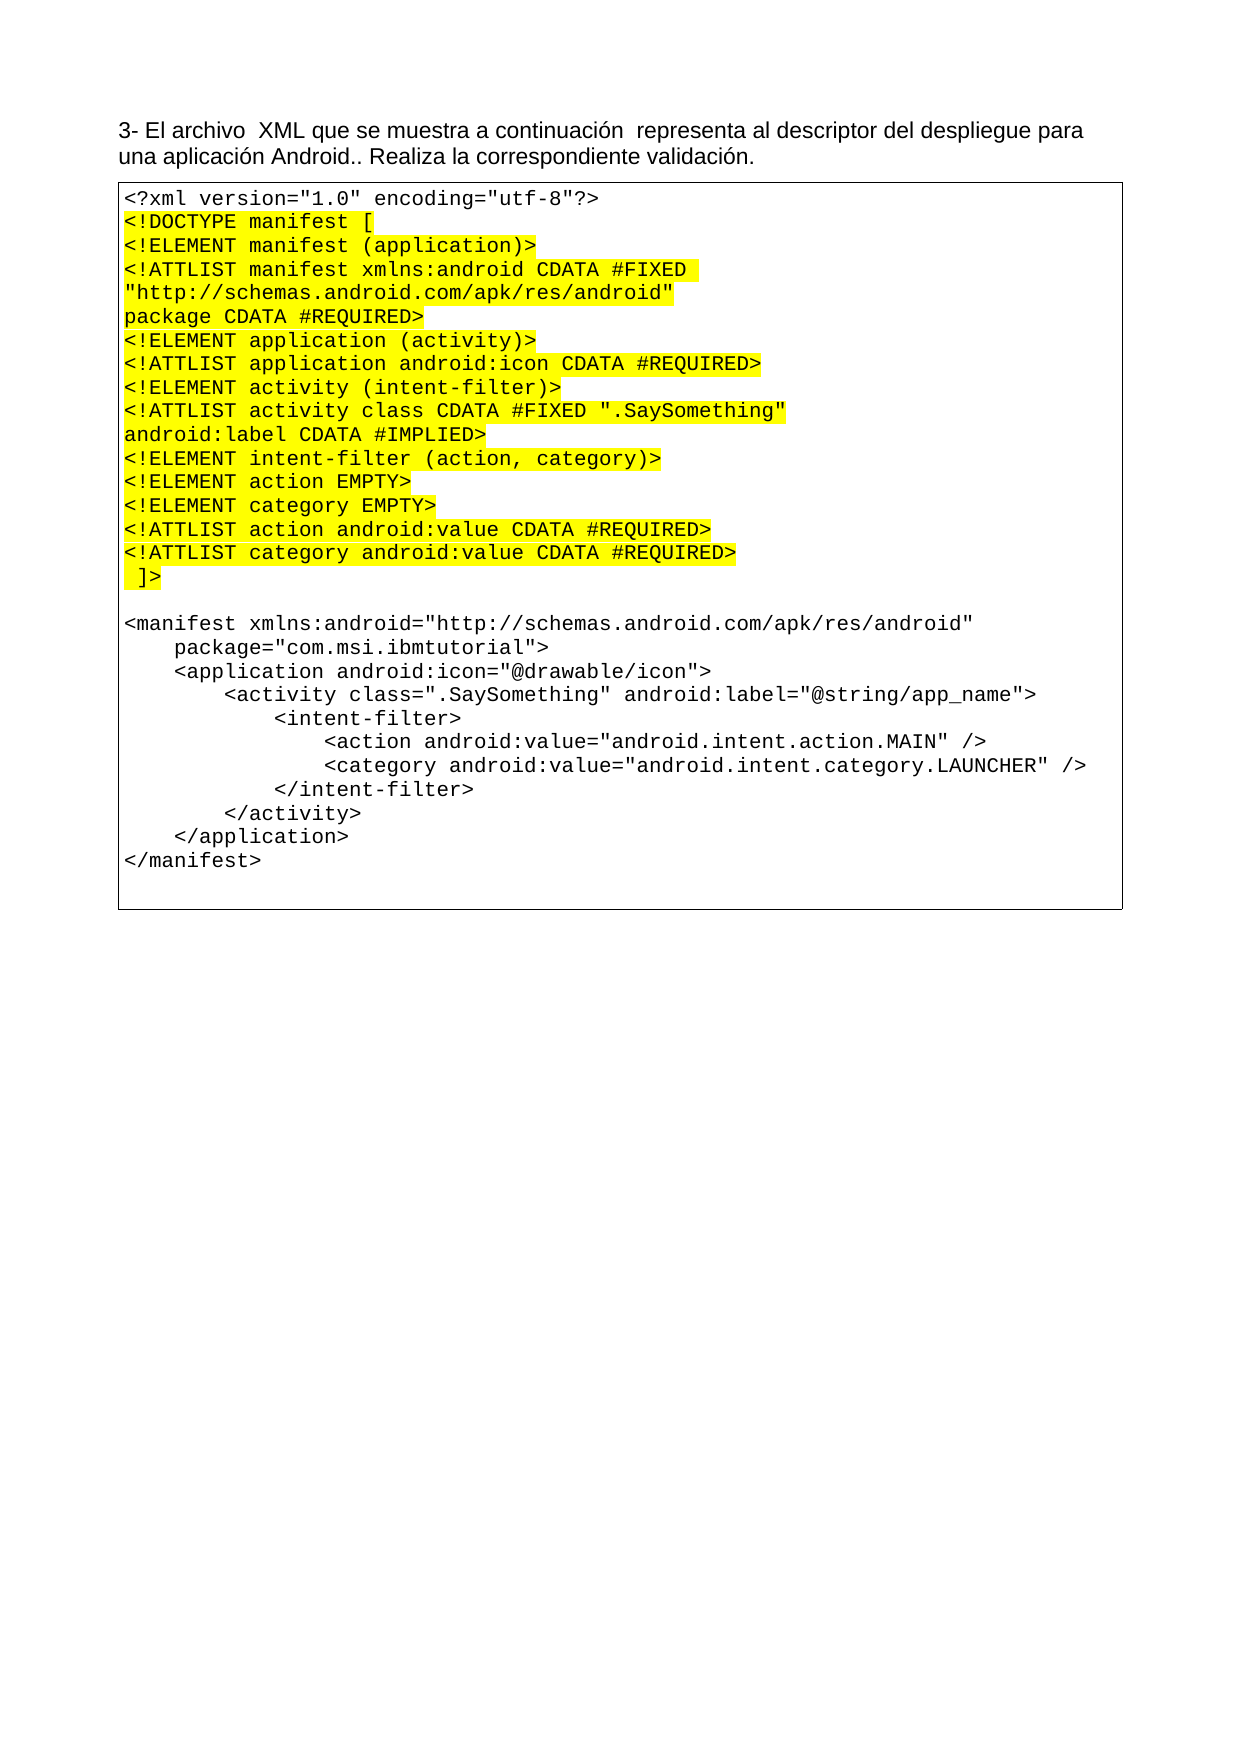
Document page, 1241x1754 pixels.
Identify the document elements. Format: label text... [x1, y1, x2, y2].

text 3- El archivo XML que se muestra a continuación representa al descriptor del despliegue para una aplicación Android.. Realiza la correspondiente validación. [118, 118, 1122, 169]
table_header <?xml version="1.0" encoding="utf-8"?> <!DOCTYPE manifest [ <!ELEMENT manifest (application)> <!ATTLIST manifest xmlns:android CDATA #FIXED "http://schemas.android.com/apk/res/android" package CDATA #REQUIRED> <!ELEMENT application (activity)> <!ATTLIST application android:icon CDATA #REQUIRED> <!ELEMENT activity (intent-filter)> <!ATTLIST activity class CDATA #FIXED ".SaySomething" android:label CDATA #IMPLIED> <!ELEMENT intent-filter (action, category)> <!ELEMENT action EMPTY> <!ELEMENT category EMPTY> <!ATTLIST action android:value CDATA #REQUIRED> <!ATTLIST category android:value CDATA #REQUIRED> ]> <manifest xmlns:android="http://schemas.android.com/apk/res/android" package="com.msi.ibmtutorial"> <application android:icon="@drawable/icon"> <activity class=".SaySomething" android:label="@string/app_name"> <intent-filter> <action android:value="android.intent.action.MAIN" /> <category android:value="android.intent.category.LAUNCHER" /> </intent-filter> </activity> </application> </manifest> [119, 183, 1122, 909]
